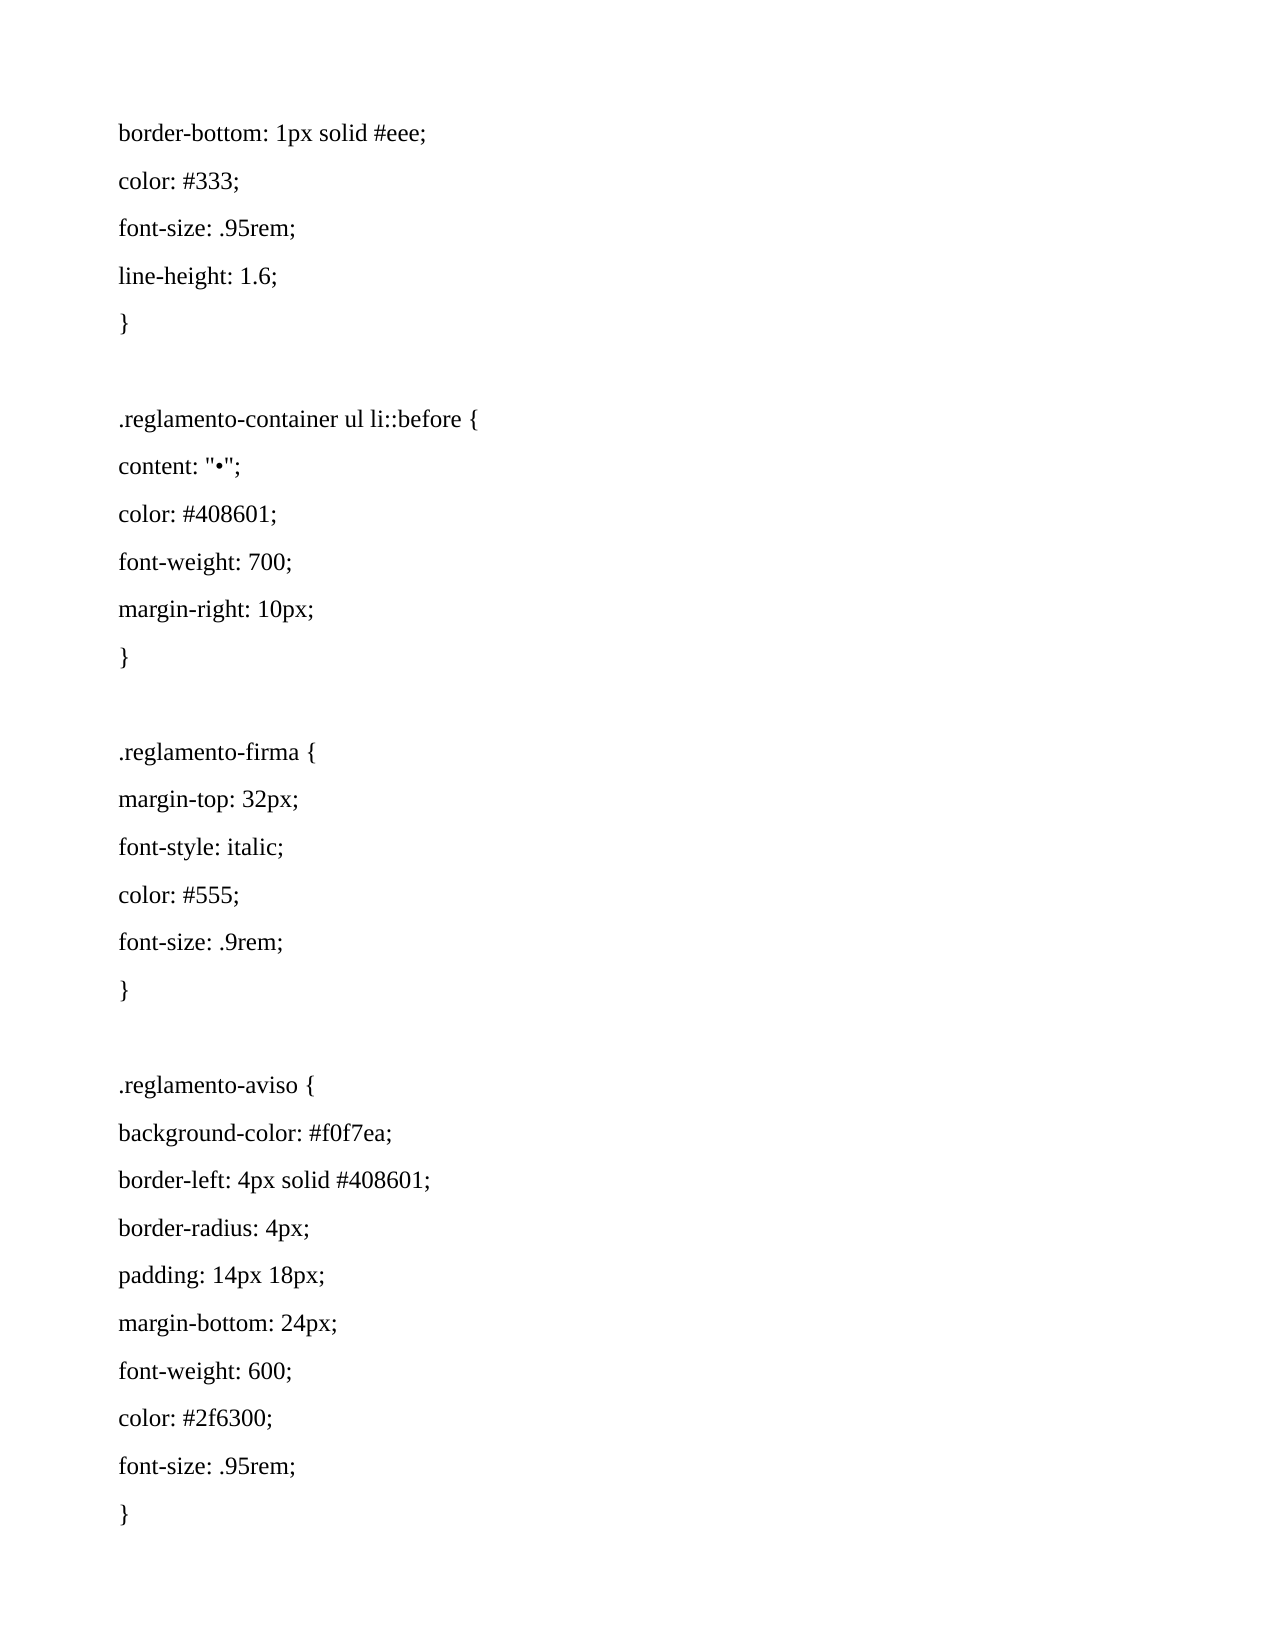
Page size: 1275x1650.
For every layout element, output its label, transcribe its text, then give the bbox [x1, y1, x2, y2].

text border-radius: 4px; [118, 1213, 1157, 1242]
text padding: 14px 18px; [118, 1261, 1157, 1289]
text background-color: #f0f7ea; [118, 1118, 1157, 1147]
text .reglamento-aviso { [118, 1070, 1157, 1099]
text color: #408601; [118, 499, 1157, 528]
text } [118, 642, 1157, 671]
text margin-right: 10px; [118, 594, 1157, 623]
text content: "•"; [118, 451, 1157, 480]
text font-size: .9rem; [118, 927, 1157, 956]
text font-weight: 600; [118, 1356, 1157, 1384]
text font-style: italic; [118, 832, 1157, 861]
text color: #2f6300; [118, 1403, 1157, 1432]
text border-bottom: 1px solid #eee; [118, 118, 1157, 147]
text border-left: 4px solid #408601; [118, 1165, 1157, 1194]
text color: #555; [118, 880, 1157, 908]
text margin-top: 32px; [118, 784, 1157, 813]
text } [118, 308, 1157, 337]
text line-height: 1.6; [118, 261, 1157, 290]
text } [118, 1499, 1157, 1527]
text margin-bottom: 24px; [118, 1308, 1157, 1337]
text .reglamento-container ul li::before { [118, 404, 1157, 432]
text font-size: .95rem; [118, 213, 1157, 242]
text font-weight: 700; [118, 547, 1157, 575]
text } [118, 975, 1157, 1004]
text color: #333; [118, 166, 1157, 194]
text font-size: .95rem; [118, 1451, 1157, 1480]
text .reglamento-firma { [118, 737, 1157, 766]
